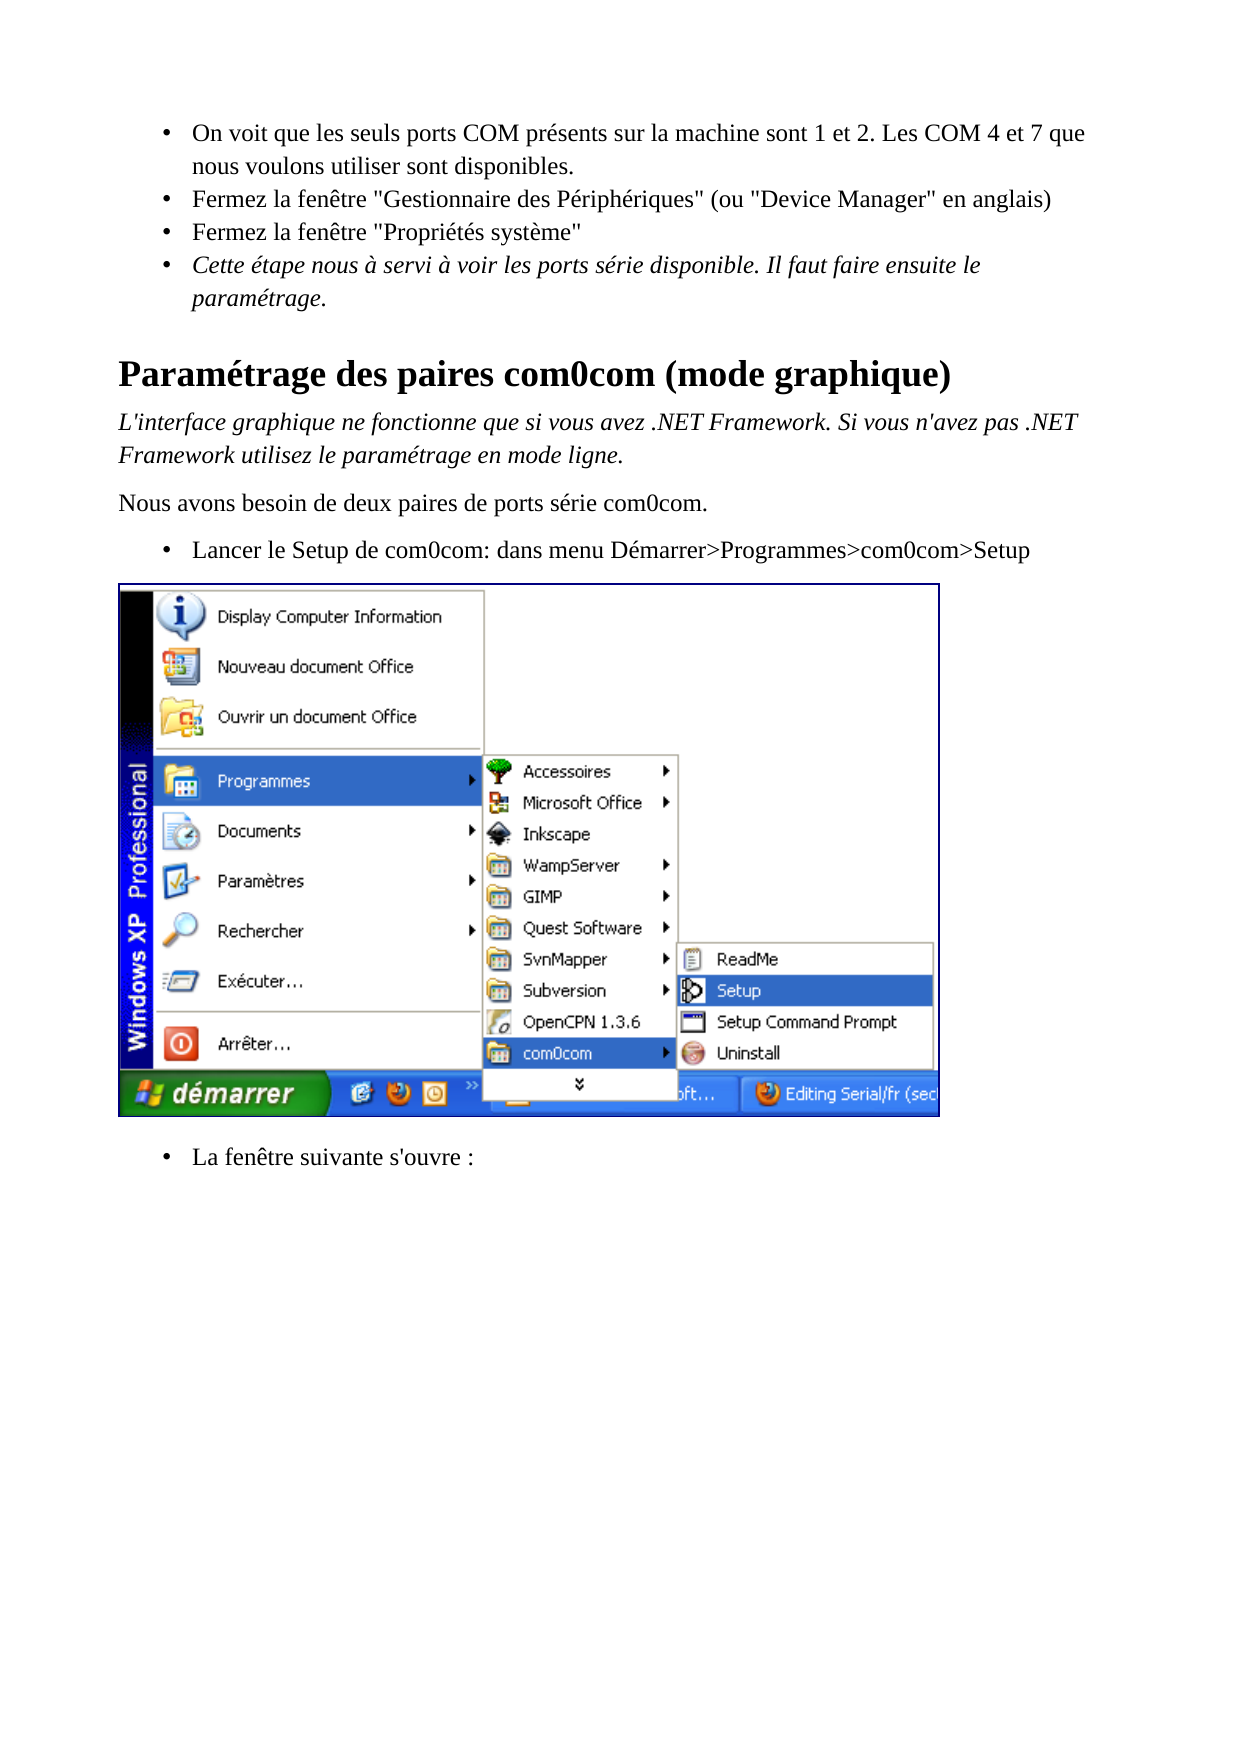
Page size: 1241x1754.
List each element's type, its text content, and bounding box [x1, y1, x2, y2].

list La fenêtre suivante s'ouvre : [162, 1142, 1122, 1171]
picture [120, 585, 938, 1116]
list On voit que les seuls ports COM présents sur la machine sont 1 et 2. Les COM 4 et 7 que nous voulons utiliser sont disponibles. [162, 118, 1122, 180]
list Cette étape nous à servi à voir les ports série disponible. Il faut faire ensuite le paramétrage. [162, 250, 1122, 312]
subtitle Paramétrage des paires com0com (mode graphique) [118, 352, 1122, 395]
text Nous avons besoin de deux paires de ports série com0com. [118, 488, 1122, 517]
list Fermez la fenêtre "Propriétés système" [162, 217, 1122, 246]
text L'interface graphique ne fonctionne que si vous avez .NET Framework. Si vous n'avez pas .NET Framework utilisez le paramétrage en mode ligne. [118, 407, 1122, 469]
list Fermez la fenêtre "Gestionnaire des Périphériques" (ou "Device Manager" en anglais) [162, 184, 1122, 213]
list Lancer le Setup de com0com: dans menu Démarrer>Programmes>com0com>Setup [162, 536, 1122, 564]
